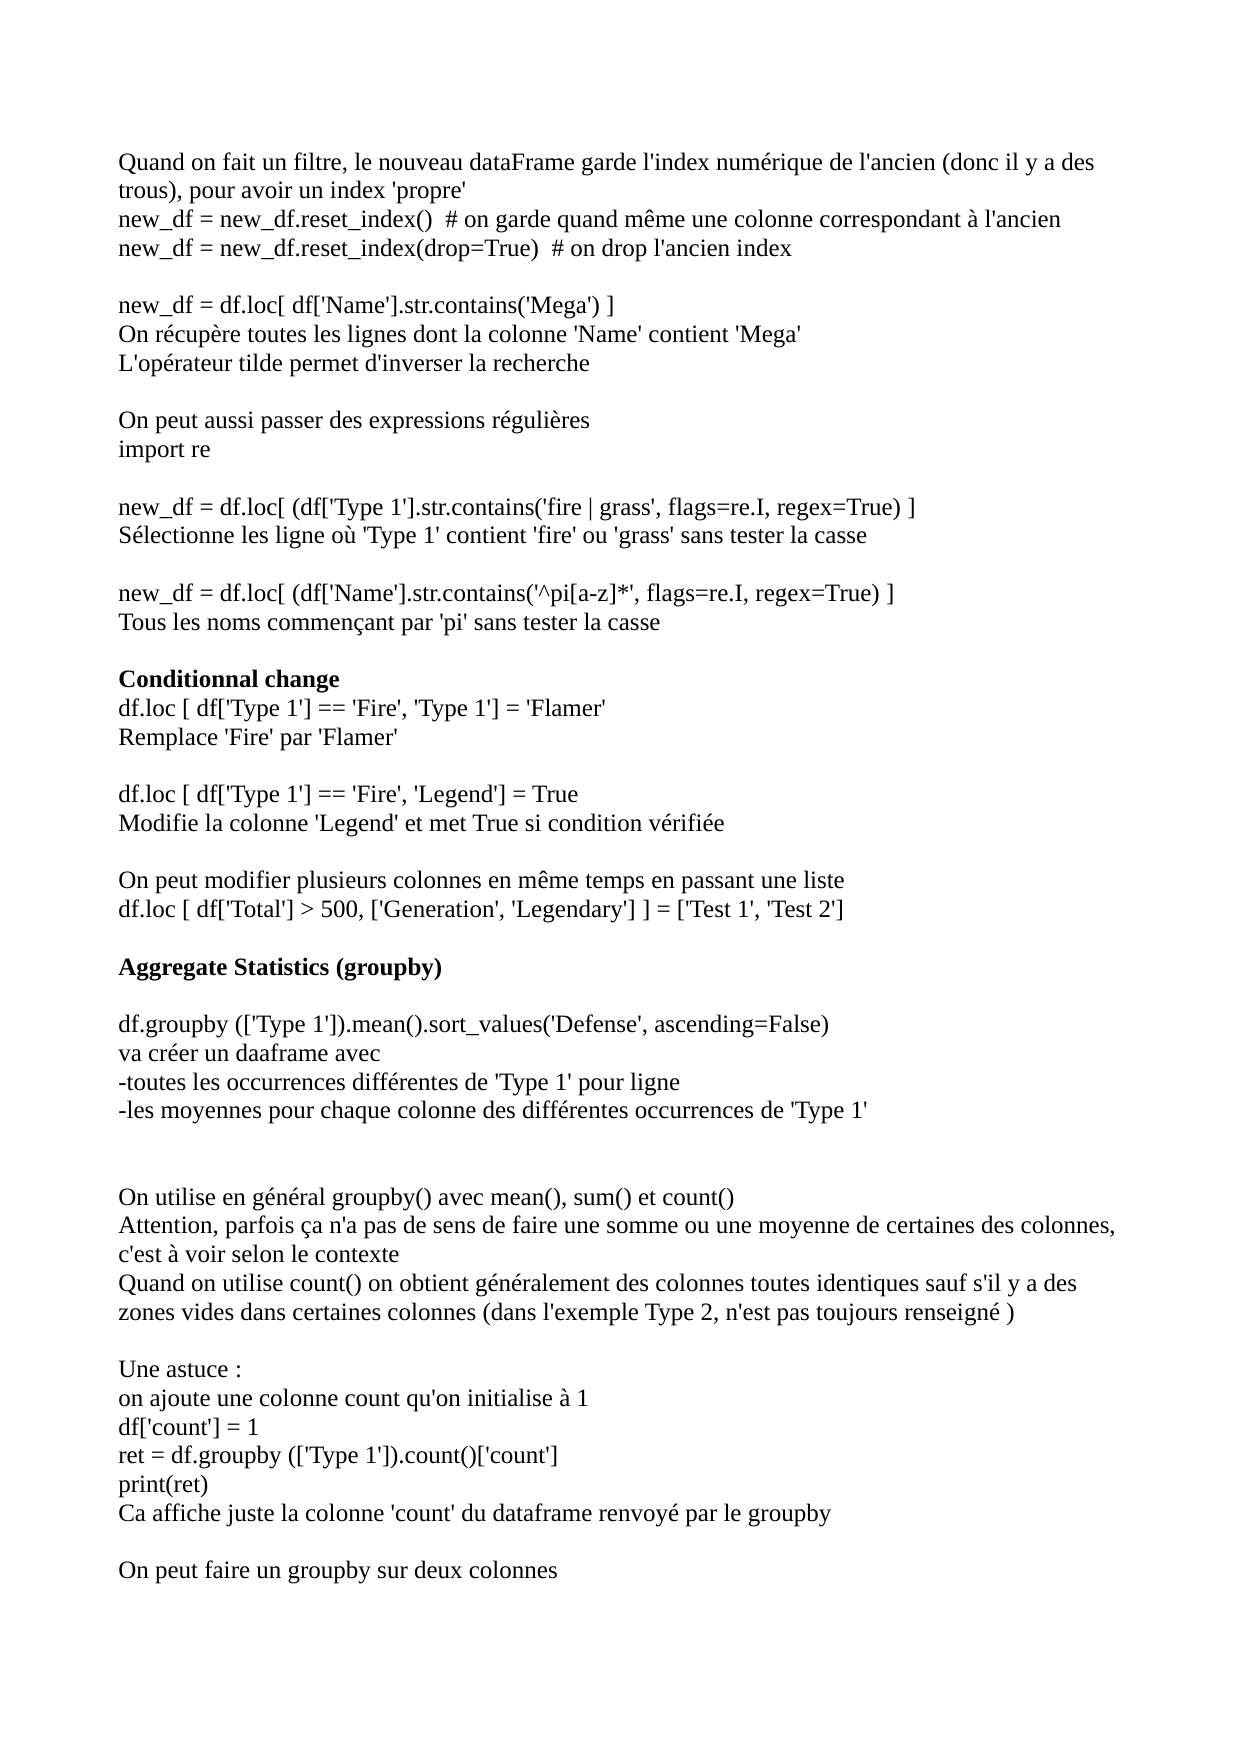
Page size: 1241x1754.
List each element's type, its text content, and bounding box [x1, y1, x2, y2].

text new_df = df.loc[ (df['Type 1'].str.contains('fire | grass', flags=re.I, regex=True) ] [118, 492, 1122, 521]
text new_df = new_df.reset_index(drop=True) # on drop l'ancien index [118, 233, 1122, 262]
text On utilise en général groupby() avec mean(), sum() et count() [118, 1182, 1122, 1211]
text L'opérateur tilde permet d'inverser la recherche [118, 348, 1122, 377]
text df.groupby (['Type 1']).mean().sort_values('Defense', ascending=False) [118, 1009, 1122, 1038]
text Modifie la colonne 'Legend' et met True si condition vérifiée [118, 808, 1122, 837]
text Attention, parfois ça n'a pas de sens de faire une somme ou une moyenne de certaines des colonnes, c'est à voir selon le contexte [118, 1211, 1122, 1268]
text ret = df.groupby (['Type 1']).count()['count'] [118, 1441, 1122, 1469]
text df['count'] = 1 [118, 1412, 1122, 1441]
text On récupère toutes les lignes dont la colonne 'Name' contient 'Mega' [118, 319, 1122, 348]
text On peut aussi passer des expressions régulières [118, 406, 1122, 434]
text Ca affiche juste la colonne 'count' du dataframe renvoyé par le groupby [118, 1498, 1122, 1527]
text new_df = df.loc[ df['Name'].str.contains('Mega') ] [118, 291, 1122, 319]
text Sélectionne les ligne où 'Type 1' contient 'fire' ou 'grass' sans tester la casse [118, 521, 1122, 549]
text Conditionnal change [118, 664, 1122, 693]
text print(ret) [118, 1469, 1122, 1498]
text df.loc [ df['Total'] > 500, ['Generation', 'Legendary'] ] = ['Test 1', 'Test 2'] [118, 894, 1122, 923]
text df.loc [ df['Type 1'] == 'Fire', 'Legend'] = True [118, 779, 1122, 808]
text Remplace 'Fire' par 'Flamer' [118, 722, 1122, 751]
text Quand on utilise count() on obtient généralement des colonnes toutes identiques sauf s'il y a des zones vides dans certaines colonnes (dans l'exemple Type 2, n'est pas toujours renseigné ) [118, 1268, 1122, 1326]
text df.loc [ df['Type 1'] == 'Fire', 'Type 1'] = 'Flamer' [118, 693, 1122, 722]
text new_df = new_df.reset_index() # on garde quand même une colonne correspondant à l'ancien [118, 204, 1122, 233]
text On peut faire un groupby sur deux colonnes [118, 1556, 1122, 1584]
text Une astuce : [118, 1354, 1122, 1383]
text -les moyennes pour chaque colonne des différentes occurrences de 'Type 1' [118, 1096, 1122, 1124]
text Tous les noms commençant par 'pi' sans tester la casse [118, 607, 1122, 636]
text On peut modifier plusieurs colonnes en même temps en passant une liste [118, 866, 1122, 894]
text Quand on fait un filtre, le nouveau dataFrame garde l'index numérique de l'ancien (donc il y a des trous), pour avoir un index 'propre' [118, 147, 1122, 204]
text va créer un daaframe avec [118, 1038, 1122, 1067]
text -toutes les occurrences différentes de 'Type 1' pour ligne [118, 1067, 1122, 1096]
text on ajoute une colonne count qu'on initialise à 1 [118, 1383, 1122, 1412]
text new_df = df.loc[ (df['Name'].str.contains('^pi[a-z]*', flags=re.I, regex=True) ] [118, 578, 1122, 607]
text Aggregate Statistics (groupby) [118, 952, 1122, 981]
text import re [118, 434, 1122, 463]
